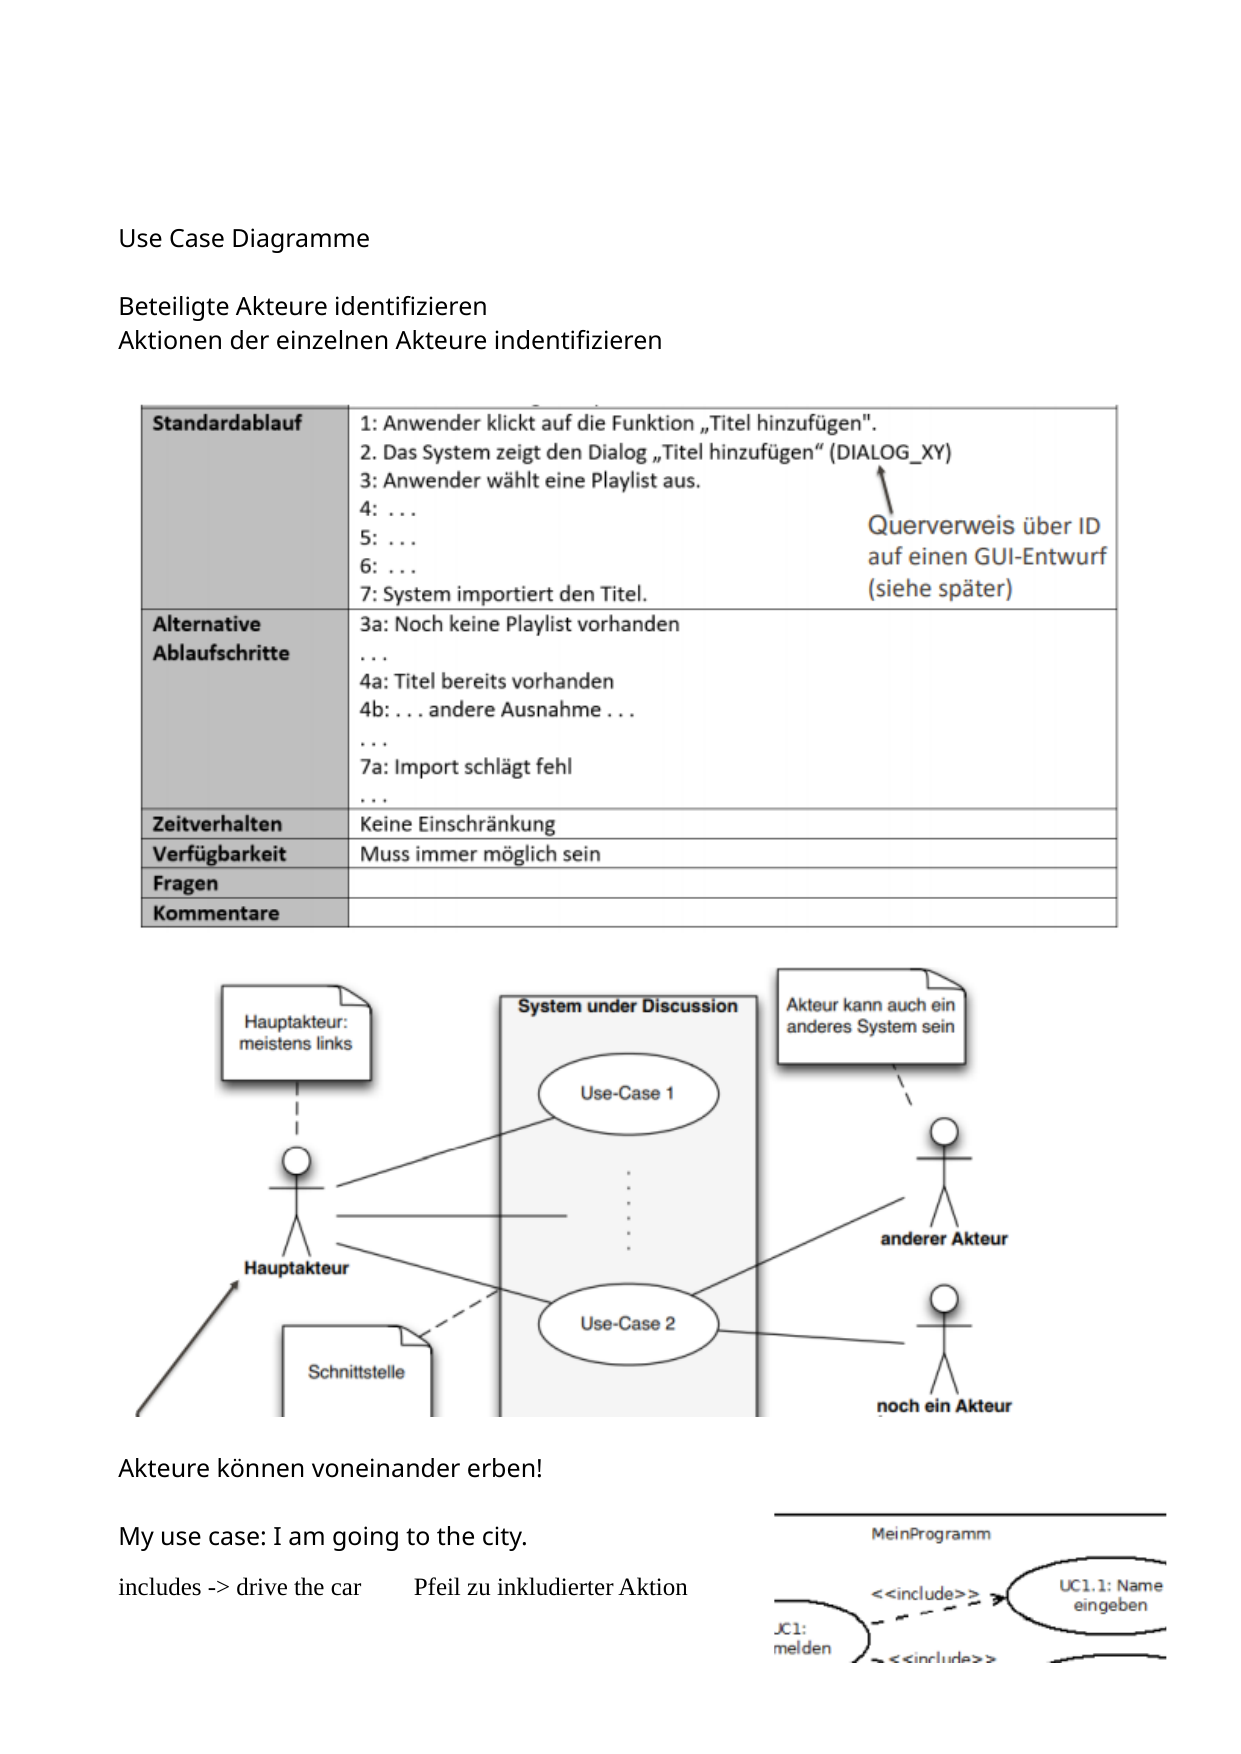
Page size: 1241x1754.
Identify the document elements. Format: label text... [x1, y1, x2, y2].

picture [774, 1506, 1167, 1663]
text Aktionen der einzelnen Akteure indentifizieren [118, 322, 1122, 357]
text Akteure können voneinander erben! [118, 1450, 1122, 1484]
text includes -> drive the car Pfeil zu inkludierter Aktion [118, 1572, 774, 1601]
text Beteiligte Akteure identifizieren [118, 288, 1122, 322]
picture [135, 967, 1106, 1417]
picture [126, 396, 1131, 943]
text Use Case Diagramme [118, 220, 1122, 254]
text My use case: I am going to the city. [118, 1518, 774, 1552]
